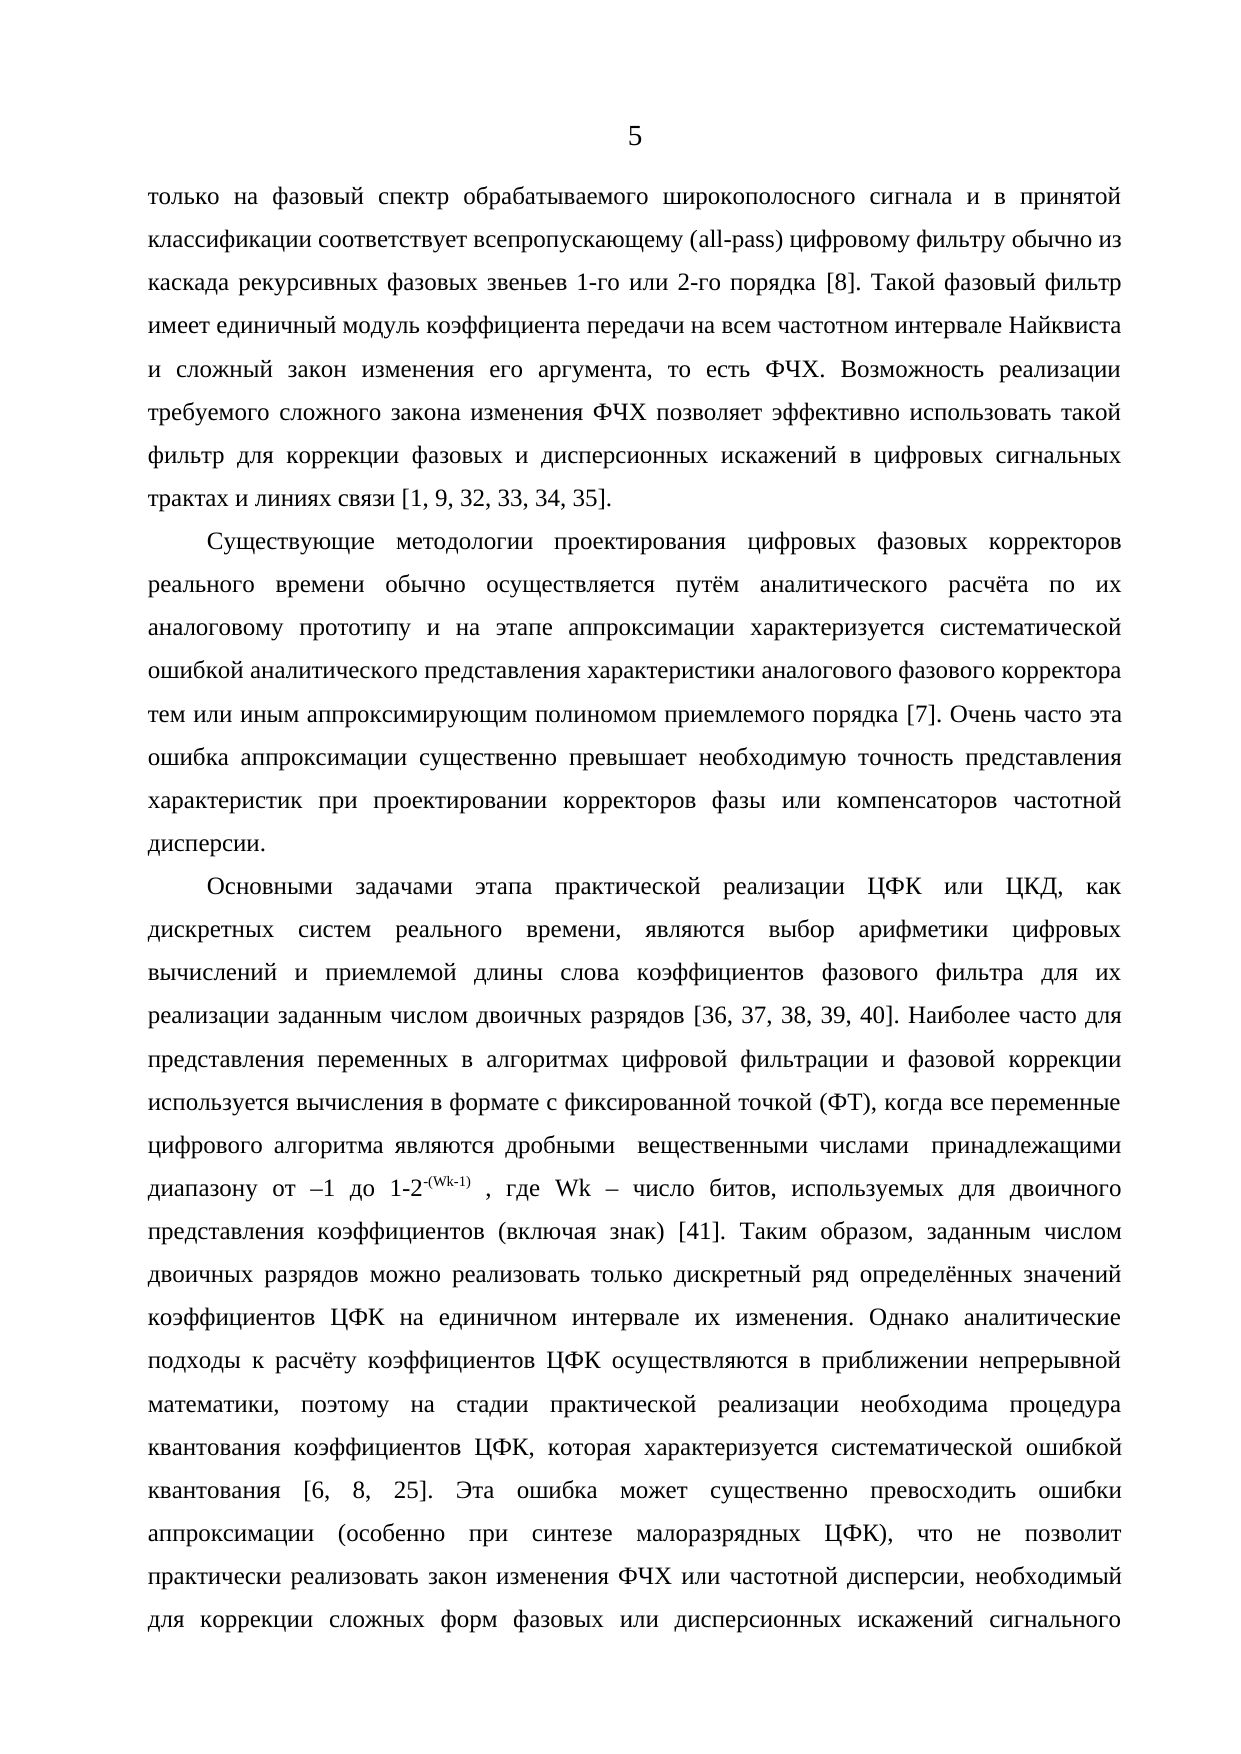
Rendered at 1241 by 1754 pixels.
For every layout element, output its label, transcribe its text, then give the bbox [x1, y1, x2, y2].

text Основными задачами этапа практической реализации ЦФК или ЦКД, как дискретных систем реального времени, являются выбор арифметики цифровых вычислений и приемлемой длины слова коэффициентов фазового фильтра для их реализации заданным числом двоичных разрядов [36, 37, 38, 39, 40]. Наиболее часто для представления переменных в алгоритмах цифровой фильтрации и фазовой коррекции используется вычисления в формате с фиксированной точкой (ФТ), когда все переменные цифрового алгоритма являются дробными вещественными числами принадлежащими диапазону от –1 до 1-2-(Wk-1) , где Wk – число битов, используемых для двоичного представления коэффициентов (включая знак) [41]. Таким образом, заданным числом двоичных разрядов можно реализовать только дискретный ряд определённых значений коэффициентов ЦФК на единичном интервале их изменения. Однако аналитические подходы к расчёту коэффициентов ЦФК осуществляются в приближении непрерывной математики, поэтому на стадии практической реализации необходима процедура квантования коэффициентов ЦФК, которая характеризуется систематической ошибкой квантования [6, 8, 25]. Эта ошибка может существенно превосходить ошибки аппроксимации (особенно при синтезе малоразрядных ЦФК), что не позволит практически реализовать закон изменения ФЧХ или частотной дисперсии, необходимый для коррекции сложных форм фазовых или дисперсионных искажений сигнального [148, 871, 1122, 1633]
text Существующие методологии проектирования цифровых фазовых корректоров реального времени обычно осуществляется путём аналитического расчёта по их аналоговому прототипу и на этапе аппроксимации характеризуется систематической ошибкой аналитического представления характеристики аналогового фазового корректора тем или иным аппроксимирующим полиномом приемлемого порядка [7]. Очень часто эта ошибка аппроксимации существенно превышает необходимую точность представления характеристик при проектировании корректоров фазы или компенсаторов частотной дисперсии. [148, 526, 1122, 857]
text только на фазовый спектр обрабатываемого широкополосного сигнала и в принятой классификации соответствует всепропускающему (all-pass) цифровому фильтру обычно из каскада рекурсивных фазовых звеньев 1-го или 2-го порядка [8]. Такой фазовый фильтр имеет единичный модуль коэффициента передачи на всем частотном интервале Найквиста и сложный закон изменения его аргумента, то есть ФЧХ. Возможность реализации требуемого сложного закона изменения ФЧХ позволяет эффективно использовать такой фильтр для коррекции фазовых и дисперсионных искажений в цифровых сигнальных трактах и линиях связи [1, 9, 32, 33, 34, 35]. [148, 181, 1122, 512]
